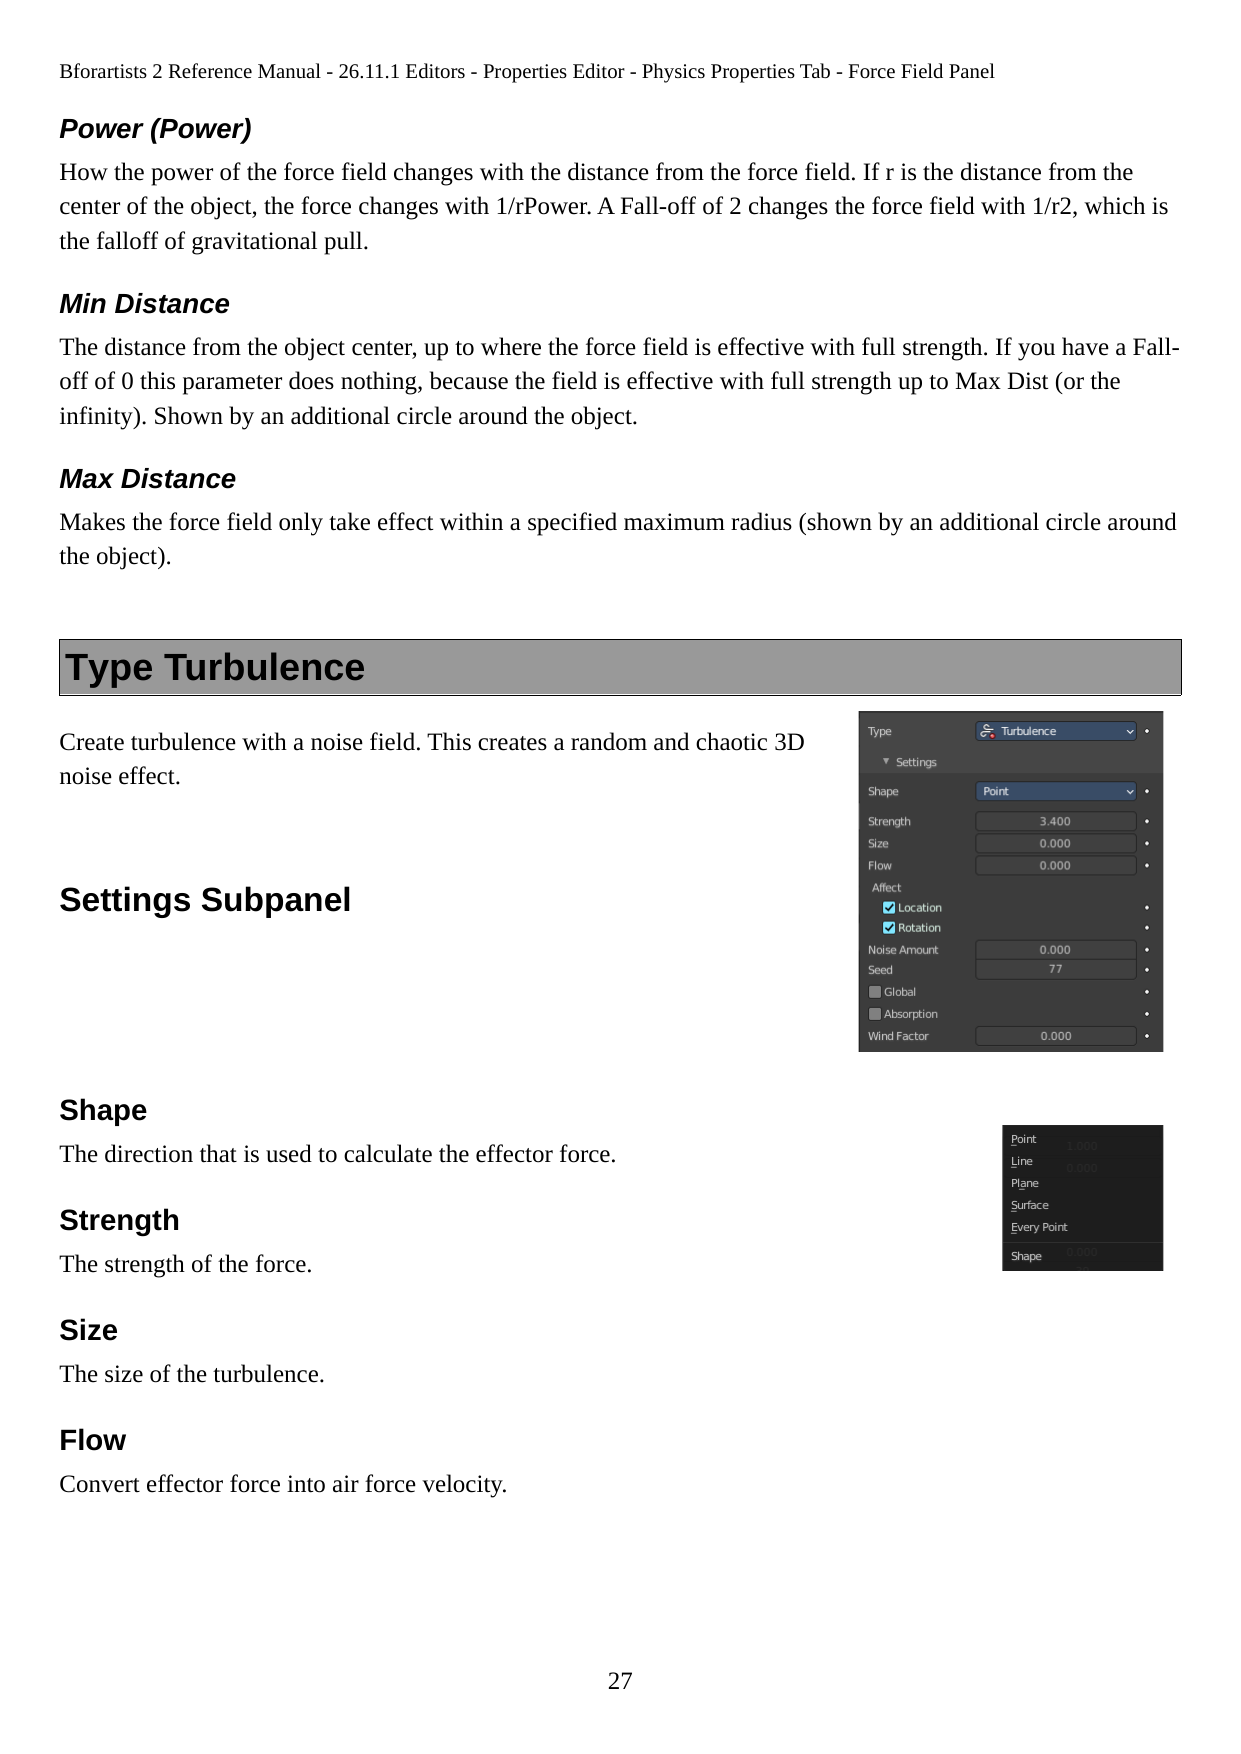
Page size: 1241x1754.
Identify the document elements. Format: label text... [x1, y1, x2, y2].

subtitle Flow [59, 1423, 1181, 1456]
text Convert effector force into air force velocity. [59, 1469, 1181, 1498]
text Makes the force field only take effect within a specified maximum radius (shown by an additional circle around the object). [59, 507, 1181, 570]
text The distance from the object center, up to where the force field is effective with full strength. If you have a Fall-off of 0 this parameter does nothing, because the field is effective with full strength up to Max Dist (or the infinity). Shown by an additional circle around the object. [59, 332, 1181, 429]
subtitle [1164, 880, 1181, 919]
picture [1002, 1125, 1164, 1271]
text The strength of the force. [59, 1249, 1181, 1278]
text The direction that is used to calculate the effector force. [59, 1139, 1002, 1168]
subtitle Max Distance [59, 462, 1181, 494]
subtitle Shape [59, 1093, 1181, 1127]
subtitle [1164, 1203, 1181, 1237]
subtitle Size [59, 1313, 1181, 1346]
subtitle Settings Subpanel [59, 880, 858, 919]
subtitle Min Distance [59, 287, 1181, 319]
text Create turbulence with a noise field. This creates a random and chaotic 3D noise effect. [59, 727, 858, 790]
subtitle Power (Power) [59, 113, 1181, 144]
text The size of the turbulence. [59, 1359, 1181, 1388]
picture [858, 711, 1164, 1052]
table_header Type Turbulence [60, 640, 1181, 694]
subtitle Strength [59, 1203, 1002, 1237]
text How the power of the force field changes with the distance from the force field. If r is the distance from the center of the object, the force changes with 1/rPower. A Fall-off of 2 changes the force field with 1/r2, which is the falloff of gravitational pull. [59, 157, 1181, 255]
